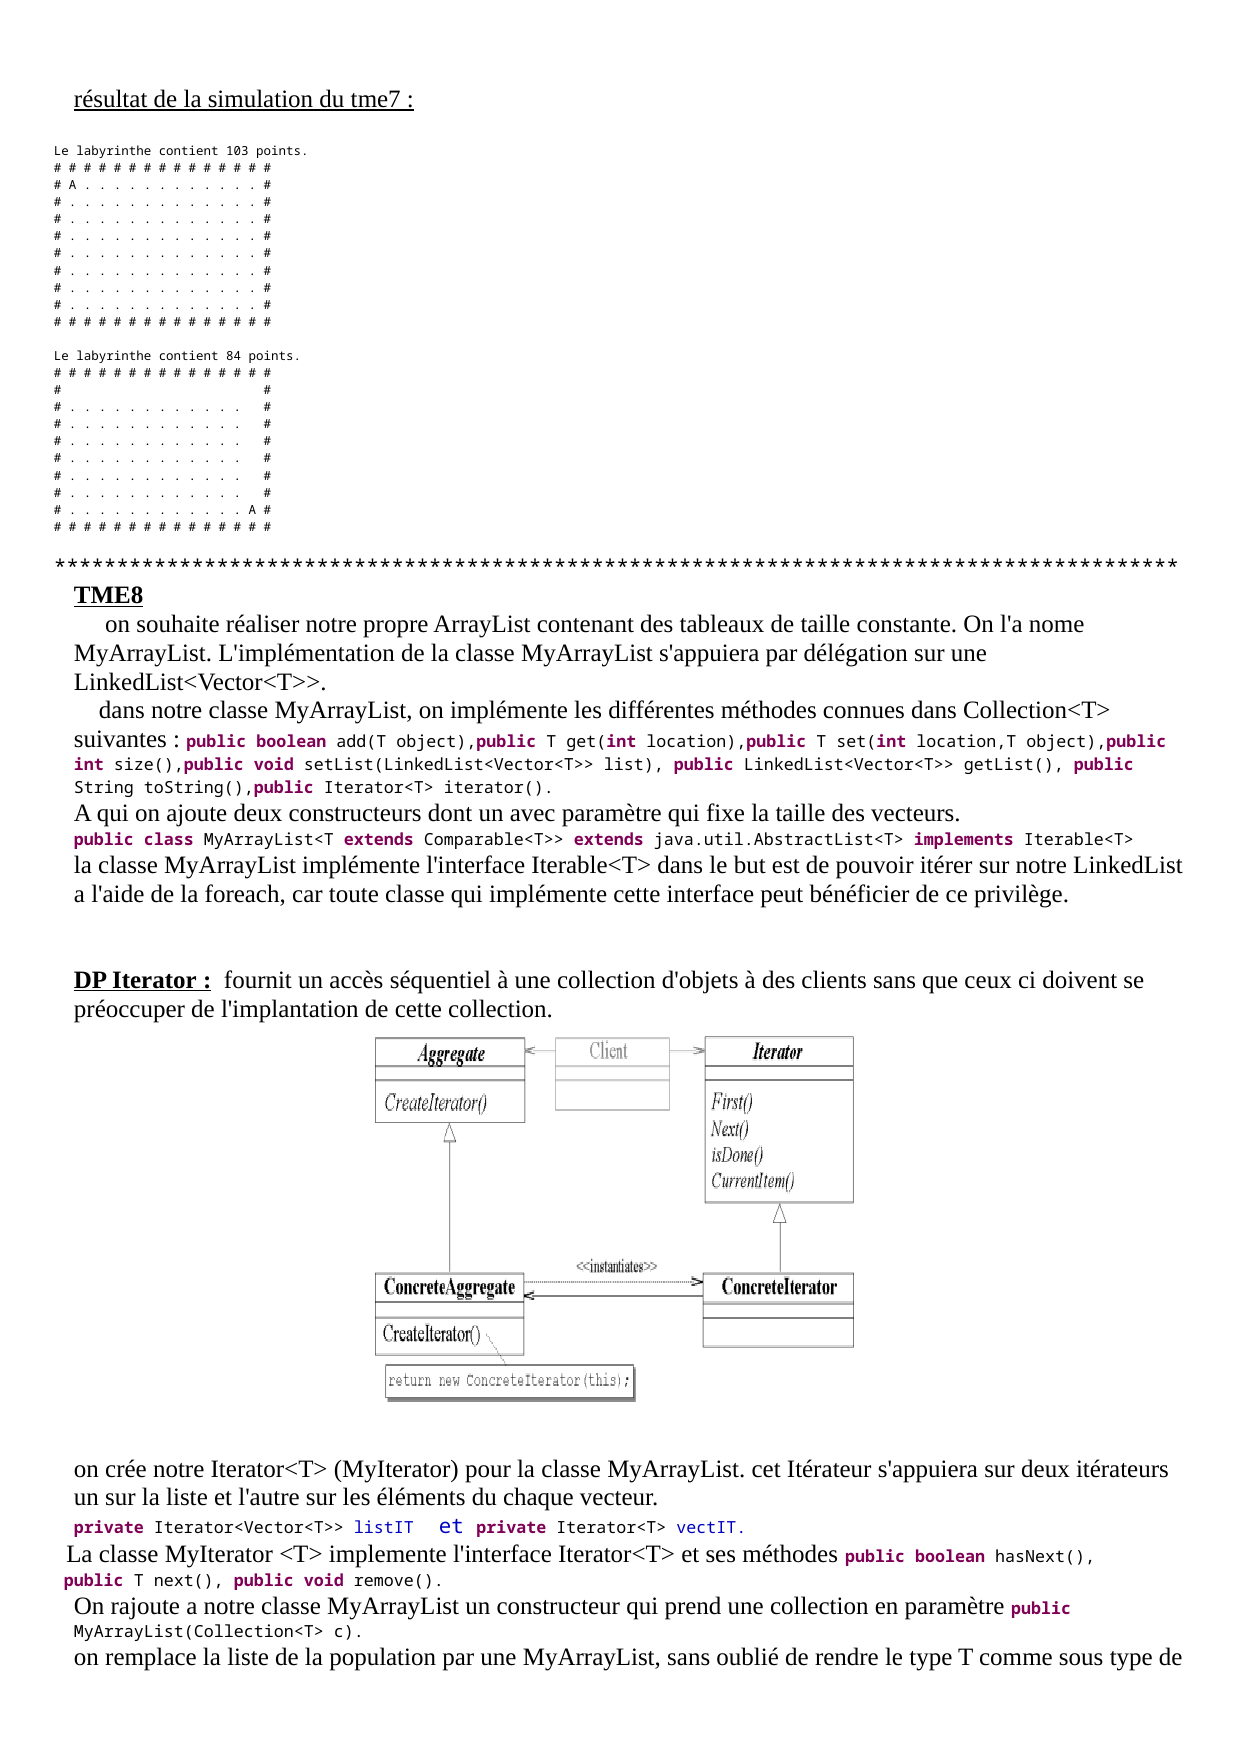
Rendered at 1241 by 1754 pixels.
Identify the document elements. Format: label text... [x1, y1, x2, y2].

text # . . . . . . . . . . . . # [53, 398, 1184, 415]
text # . . . . . . . . . . . . # [53, 467, 1184, 484]
text on crée notre Iterator<T> (MyIterator) pour la classe MyArrayList. cet Itérateur s'appuiera sur deux itérateurs un sur la liste et l'autre sur les éléments du chaque vecteur. [74, 1454, 1184, 1511]
text # . . . . . . . . . . . . . # [53, 262, 1184, 279]
text # # # # # # # # # # # # # # # [53, 159, 1184, 176]
text on remplace la liste de la population par une MyArrayList, sans oublié de rendre le type T comme sous type de [74, 1642, 1184, 1671]
text DP Iterator : fournit un accès séquentiel à une collection d'objets à des clients sans que ceux ci doivent se préoccuper de l'implantation de cette collection. [74, 965, 1184, 1022]
text # # [53, 381, 1184, 398]
text # . . . . . . . . . . . . # [53, 484, 1184, 501]
text La classe MyIterator <T> implemente l'interface Iterator<T> et ses méthodes public boolean hasNext(), [53, 1539, 1184, 1568]
text # . . . . . . . . . . . . # [53, 432, 1184, 449]
text # . . . . . . . . . . . . . # [53, 210, 1184, 227]
text résultat de la simulation du tme7 : [74, 84, 1184, 113]
text # . . . . . . . . . . . . # [53, 415, 1184, 432]
text # . . . . . . . . . . . . A # [53, 501, 1184, 518]
text A qui on ajoute deux constructeurs dont un avec paramètre qui fixe la taille des vecteurs. [74, 798, 1184, 827]
text # . . . . . . . . . . . . . # [53, 279, 1184, 296]
text Le labyrinthe contient 103 points. [53, 142, 1184, 159]
picture [357, 1022, 881, 1438]
text public T next(), public void remove(). [53, 1568, 1184, 1591]
text TME8 [74, 581, 1184, 609]
text # # # # # # # # # # # # # # # [53, 313, 1184, 330]
text # . . . . . . . . . . . . . # [53, 244, 1184, 262]
text private Iterator<Vector<T>> listIT et private Iterator<T> vectIT. [74, 1511, 1184, 1539]
text Le labyrinthe contient 84 points. [53, 347, 1184, 364]
text dans notre classe MyArrayList, on implémente les différentes méthodes connues dans Collection<T> suivantes : public boolean add(T object),public T get(int location),public T set(int location,T object),public int size(),public void setList(LinkedList<Vector<T>> list), public LinkedList<Vector<T>> getList(), public String toString(),public Iterator<T> iterator(). [74, 696, 1184, 798]
text public class MyArrayList<T extends Comparable<T>> extends java.util.AbstractList<T> implements Iterable<T> [74, 827, 1184, 850]
text # . . . . . . . . . . . . . # [53, 227, 1184, 244]
text # . . . . . . . . . . . . . # [53, 296, 1184, 313]
text # # # # # # # # # # # # # # # [53, 518, 1184, 535]
text On rajoute a notre classe MyArrayList un constructeur qui prend une collection en paramètre public MyArrayList(Collection<T> c). [74, 1591, 1184, 1642]
text # . . . . . . . . . . . . . # [53, 193, 1184, 210]
text on souhaite réaliser notre propre ArrayList contenant des tableaux de taille constante. On l'a nome MyArrayList. L'implémentation de la classe MyArrayList s'appuiera par délégation sur une LinkedList<Vector<T>>. [74, 609, 1184, 696]
text ****************************************************************************************** [53, 552, 1184, 581]
text # A . . . . . . . . . . . . # [53, 176, 1184, 193]
text # . . . . . . . . . . . . # [53, 449, 1184, 467]
text la classe MyArrayList implémente l'interface Iterable<T> dans le but est de pouvoir itérer sur notre LinkedList a l'aide de la foreach, car toute classe qui implémente cette interface peut bénéficier de ce privilège. [74, 850, 1184, 907]
text # # # # # # # # # # # # # # # [53, 364, 1184, 381]
